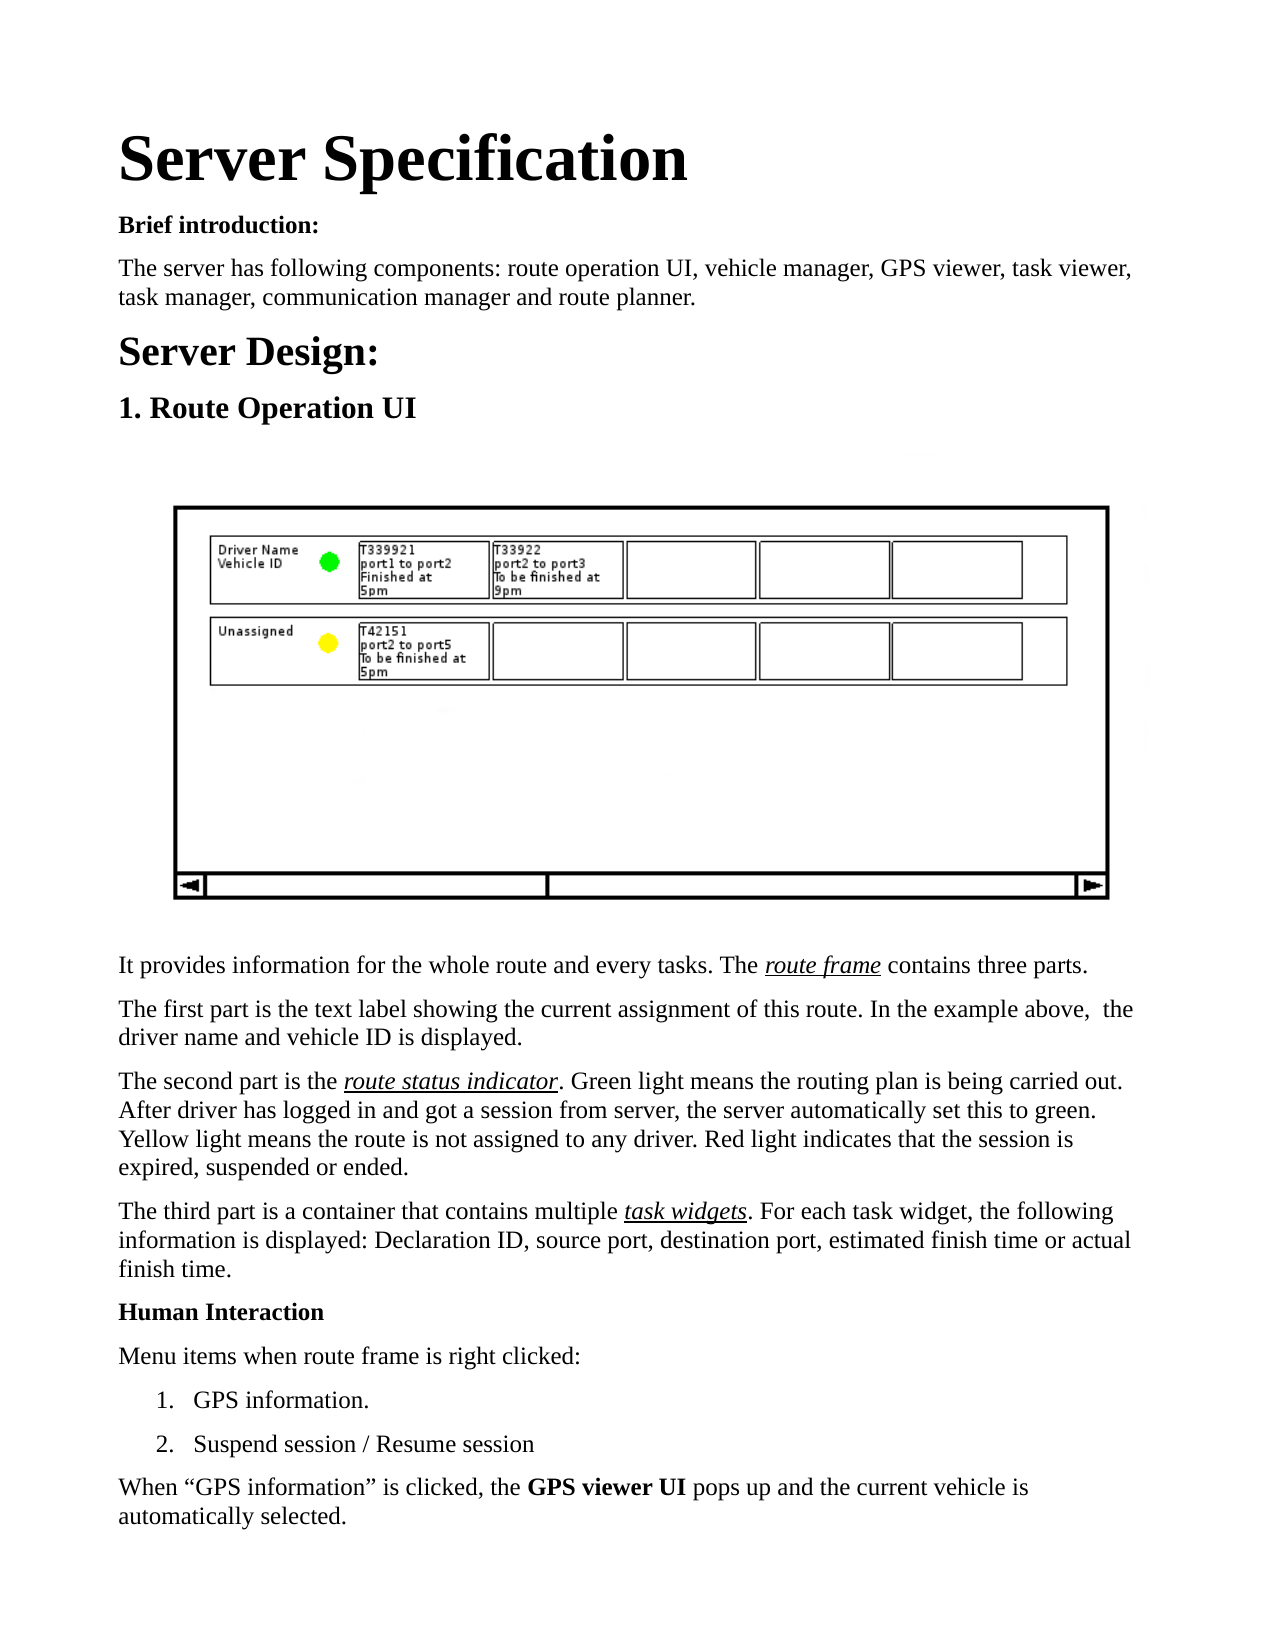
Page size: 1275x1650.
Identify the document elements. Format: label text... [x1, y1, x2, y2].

text 1. Route Operation UI [118, 389, 1157, 425]
list Suspend session / Resume session [156, 1429, 1157, 1457]
list GPS information. [156, 1385, 1157, 1414]
text Server Design: [118, 326, 1157, 374]
text Menu items when route frame is right clicked: [118, 1341, 1157, 1370]
text The second part is the route status indicator. Green light means the routing plan is being carried out. After driver has logged in and got a session from server, the server automatically set this to green. Yellow light means the route is not assigned to any driver. Red light indicates that the session is expired, suspended or ended. [118, 1066, 1157, 1181]
text Human Interaction [118, 1297, 1157, 1326]
text The server has following components: route operation UI, vehicle manager, GPS viewer, task viewer, task manager, communication manager and route planner. [118, 253, 1157, 311]
text The first part is the text label showing the current assignment of this route. In the example above, the driver name and vehicle ID is displayed. [118, 994, 1157, 1051]
text The third part is a container that contains multiple task widgets. For each task widget, the following information is displayed: Declaration ID, source port, destination port, estimated finish time or actual finish time. [118, 1196, 1157, 1282]
text When “GPS information” is clicked, the GPS viewer UI pops up and the current vehicle is automatically selected. [118, 1472, 1157, 1530]
text It provides information for the whole route and every tasks. The route frame contains three parts. [118, 950, 1157, 979]
text Server Specification [118, 118, 1157, 195]
picture [118, 430, 1157, 950]
text Brief introduction: [118, 210, 1157, 238]
